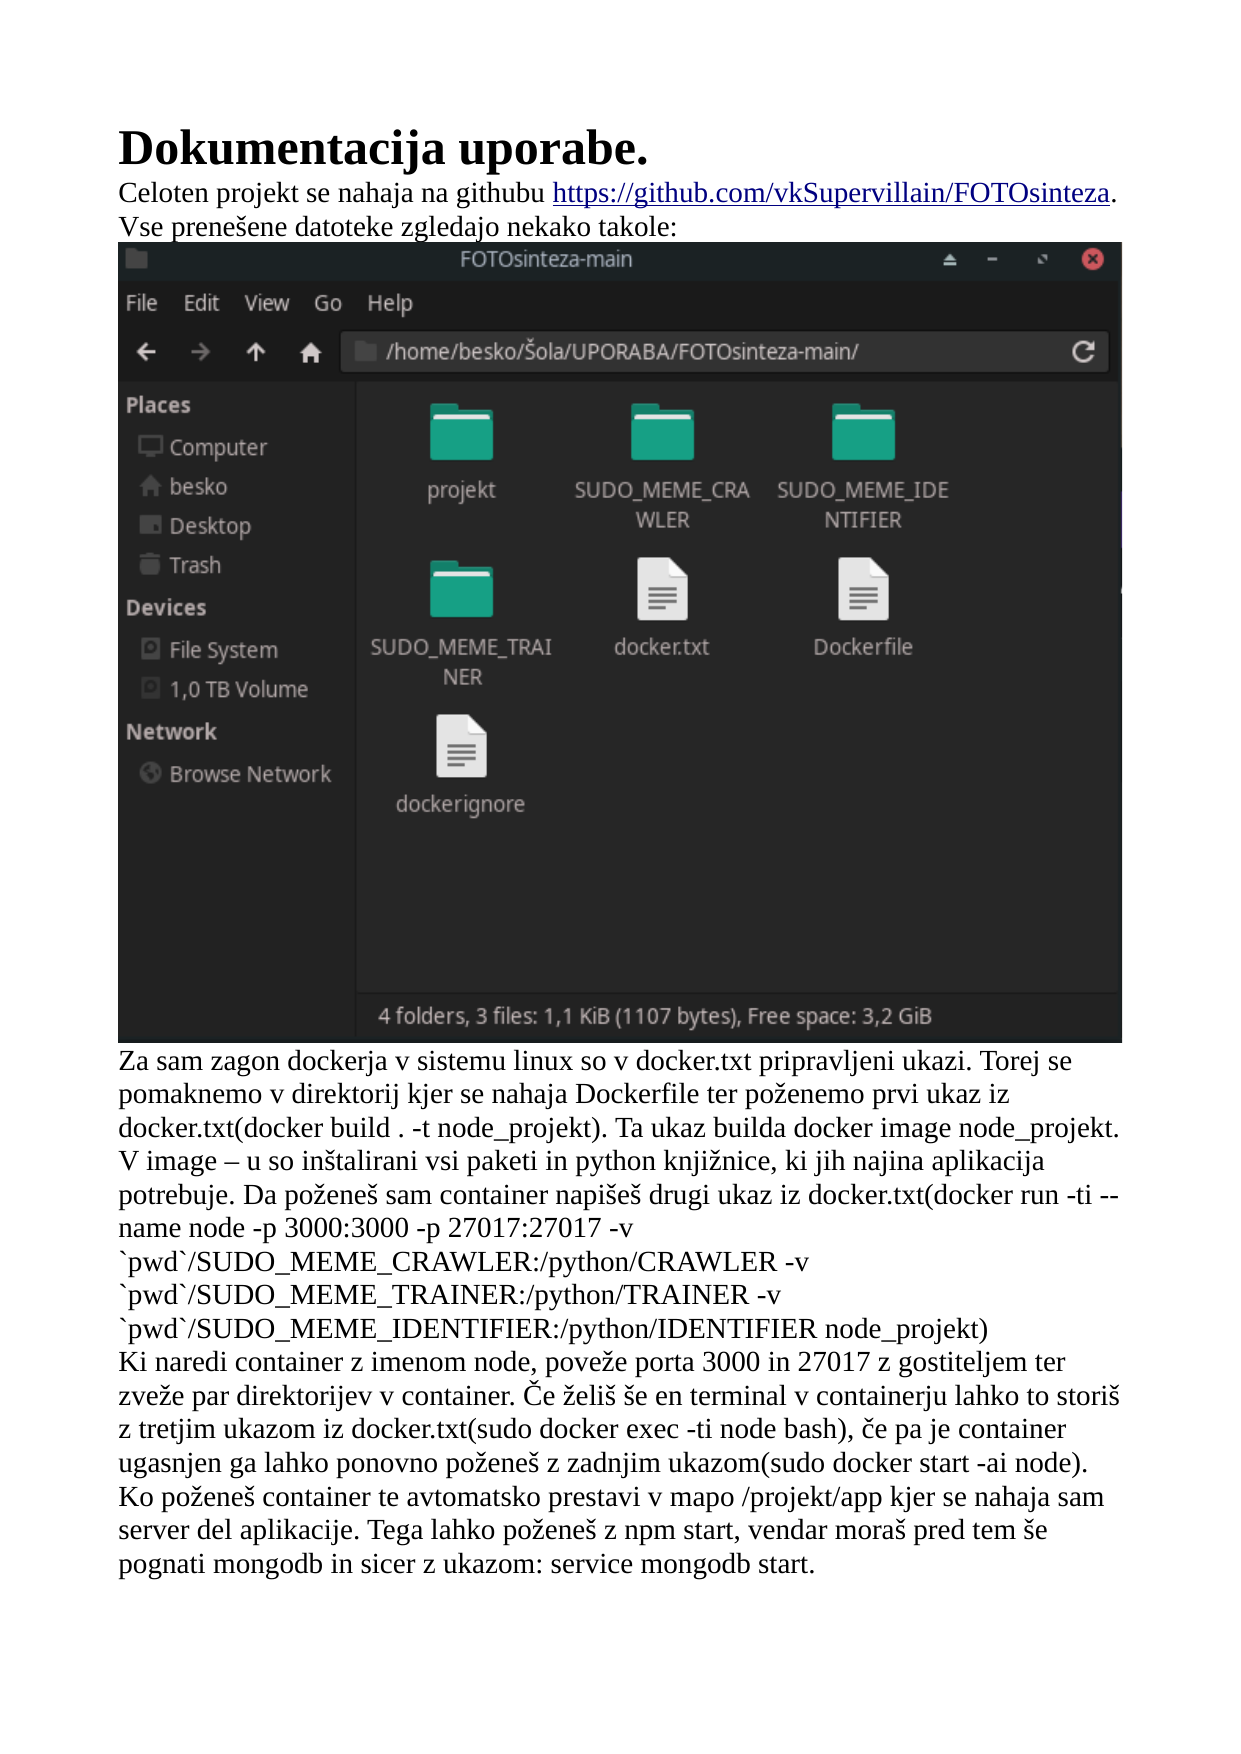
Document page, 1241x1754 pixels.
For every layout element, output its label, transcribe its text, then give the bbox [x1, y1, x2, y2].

text Dokumentacija uporabe. [118, 118, 1122, 176]
text Ko poženeš container te avtomatsko prestavi v mapo /projekt/app kjer se nahaja sam server del aplikacije. Tega lahko poženeš z npm start, vendar moraš pred tem še pognati mongodb in sicer z ukazom: service mongodb start. [118, 1479, 1122, 1579]
text Ki naredi container z imenom node, poveže porta 3000 in 27017 z gostiteljem ter zveže par direktorijev v container. Če želiš še en terminal v containerju lahko to storiš z tretjim ukazom iz docker.txt(sudo docker exec -ti node bash), če pa je container ugasnjen ga lahko ponovno poženeš z zadnjim ukazom(sudo docker start -ai node). [118, 1344, 1122, 1479]
text Celoten projekt se nahaja na githubu https://github.com/vkSupervillain/FOTOsinteza. Vse prenešene datoteke zgledajo nekako takole: [118, 176, 1122, 242]
text Za sam zagon dockerja v sistemu linux so v docker.txt pripravljeni ukazi. Torej se pomaknemo v direktorij kjer se nahaja Dockerfile ter poženemo prvi ukaz iz docker.txt(docker build . -t node_projekt). Ta ukaz builda docker image node_projekt. V image – u so inštalirani vsi paketi in python knjižnice, ki jih najina aplikacija potrebuje. Da poženeš sam container napišeš drugi ukaz iz docker.txt(docker run -ti --name node -p 3000:3000 -p 27017:27017 -v `pwd`/SUDO_MEME_CRAWLER:/python/CRAWLER -v `pwd`/SUDO_MEME_TRAINER:/python/TRAINER -v `pwd`/SUDO_MEME_IDENTIFIER:/python/IDENTIFIER node_projekt) [118, 1043, 1122, 1344]
picture [118, 242, 1123, 1043]
